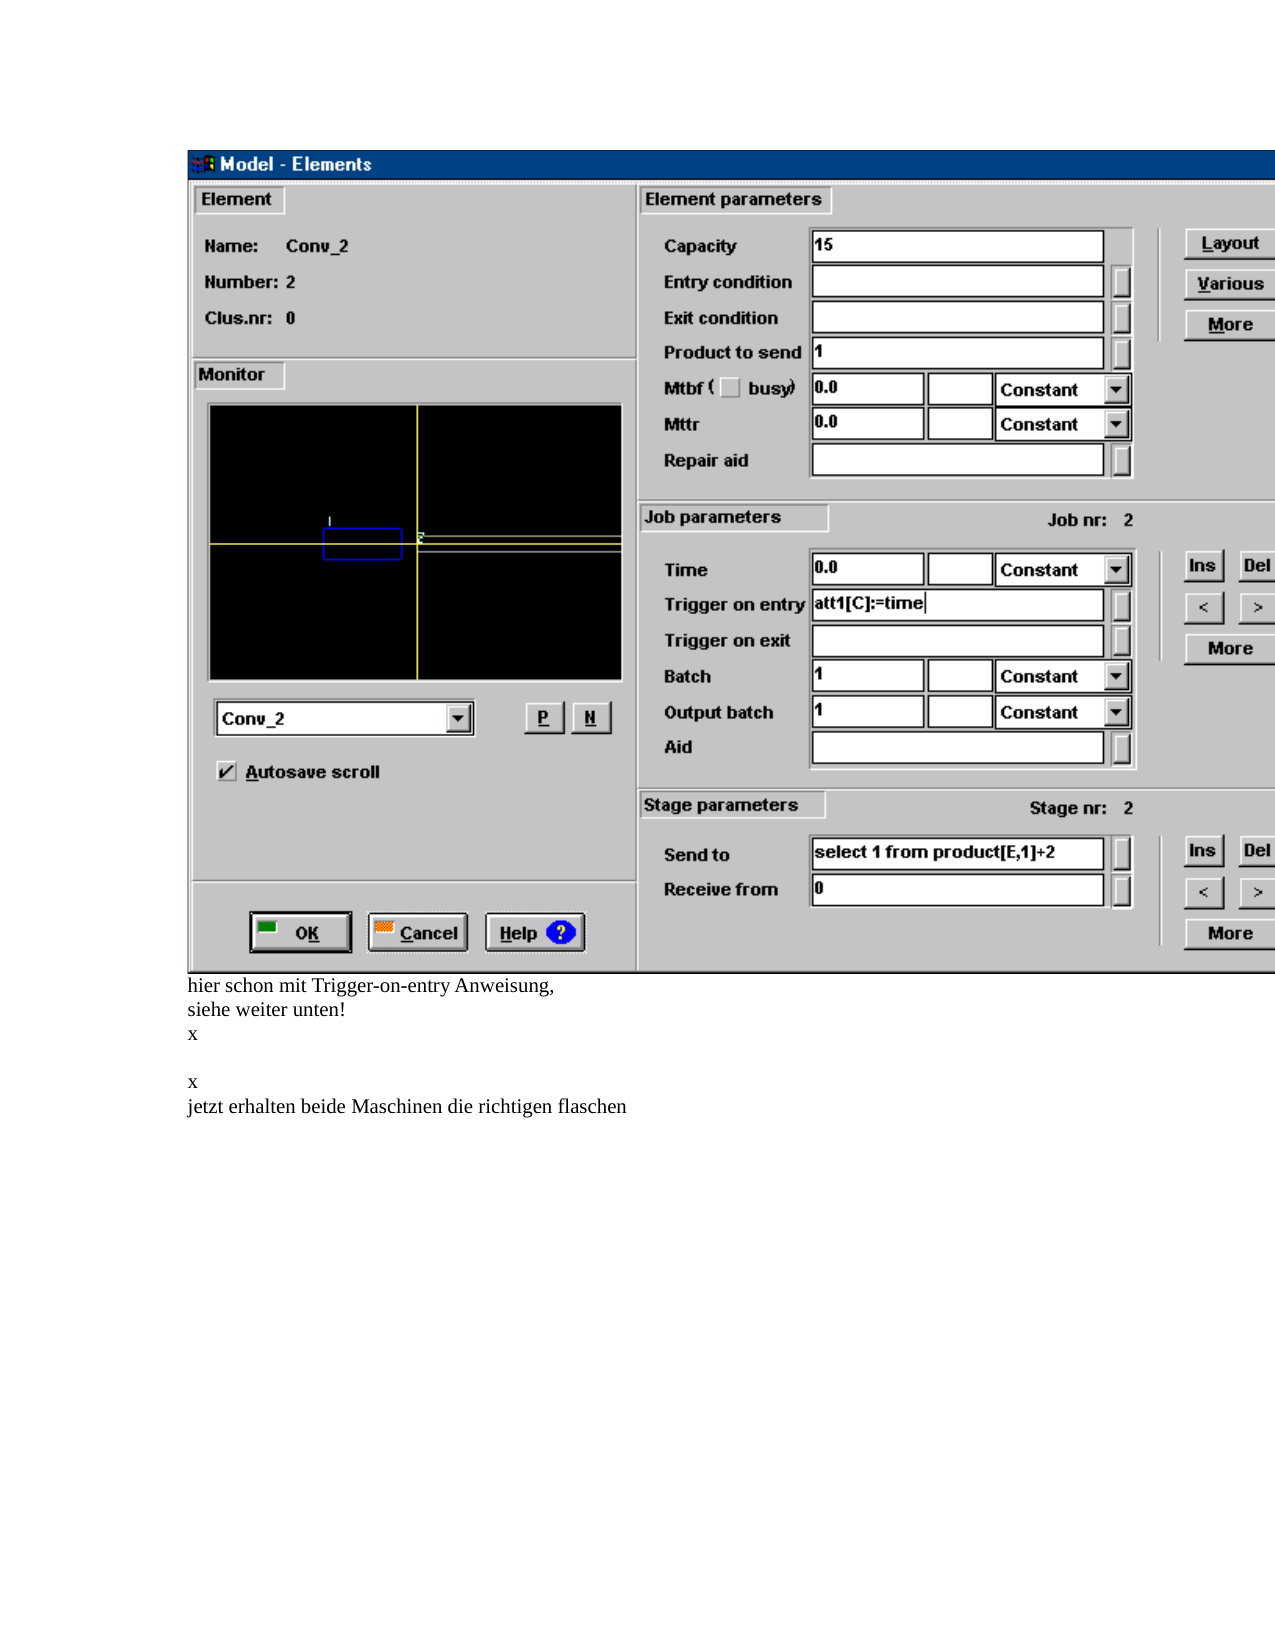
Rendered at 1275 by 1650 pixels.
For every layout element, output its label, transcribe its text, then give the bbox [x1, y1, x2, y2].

text x [187, 1069, 1087, 1093]
text jetzt erhalten beide Maschinen die richtigen flaschen [187, 1093, 1087, 1118]
text siehe weiter unten! [187, 997, 1087, 1021]
text x [187, 1021, 1087, 1045]
text hier schon mit Trigger-on-entry Anweisung, [187, 974, 1087, 997]
